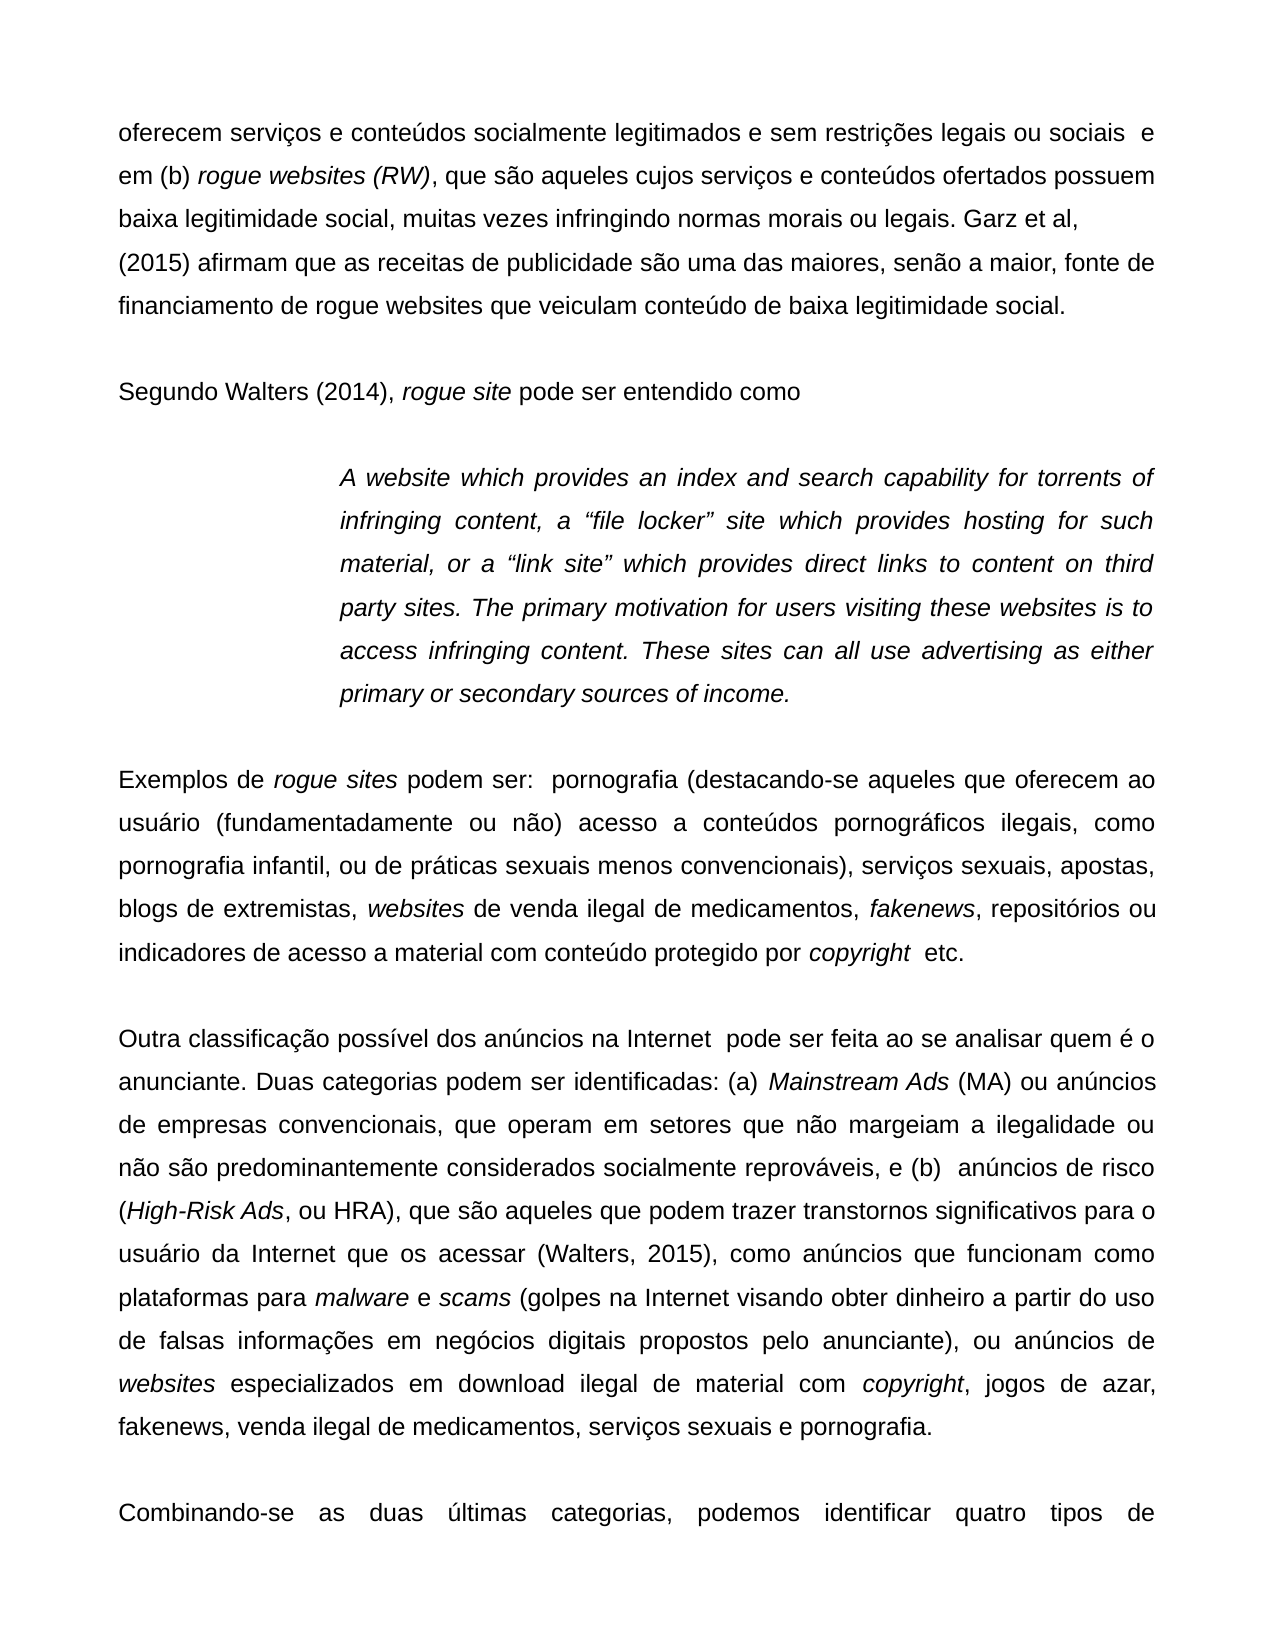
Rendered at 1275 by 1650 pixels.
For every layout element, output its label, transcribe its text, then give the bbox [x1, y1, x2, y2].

text A website which provides an index and search capability for torrents of infringing content, a “file locker” site which provides hosting for such material, or a “link site” which provides direct links to content on third party sites. The primary motivation for users visiting these websites is to access infringing content. These sites can all use advertising as either primary or secondary sources of income. [340, 463, 1157, 707]
text Segundo Walters (2014), rogue site pode ser entendido como [118, 377, 1157, 406]
text Outra classificação possível dos anúncios na Internet pode ser feita ao se analisar quem é o anunciante. Duas categorias podem ser identificadas: (a) Mainstream Ads (MA) ou anúncios de empresas convencionais, que operam em setores que não margeiam a ilegalidade ou não são predominantemente considerados socialmente reprováveis, e (b) anúncios de risco (High-Risk Ads, ou HRA), que são aqueles que podem trazer transtornos significativos para o usuário da Internet que os acessar (Walters, 2015), como anúncios que funcionam como plataformas para malware e scams (golpes na Internet visando obter dinheiro a partir do uso de falsas informações em negócios digitais propostos pelo anunciante), ou anúncios de websites especializados em download ilegal de material com copyright, jogos de azar, fakenews, venda ilegal de medicamentos, serviços sexuais e pornografia. [118, 1024, 1157, 1441]
text oferecem serviços e conteúdos socialmente legitimados e sem restrições legais ou sociais e em (b) rogue websites (RW), que são aqueles cujos serviços e conteúdos ofertados possuem baixa legitimidade social, muitas vezes infringindo normas morais ou legais. Garz et al, [118, 118, 1157, 233]
text Combinando-se as duas últimas categorias, podemos identificar quatro tipos de [118, 1498, 1157, 1527]
text Exemplos de rogue sites podem ser: pornografia (destacando-se aqueles que oferecem ao usuário (fundamentadamente ou não) acesso a conteúdos pornográficos ilegais, como pornografia infantil, ou de práticas sexuais menos convencionais), serviços sexuais, apostas, blogs de extremistas, websites de venda ilegal de medicamentos, fakenews, repositórios ou indicadores de acesso a material com conteúdo protegido por copyright etc. [118, 765, 1157, 966]
text (2015) afirmam que as receitas de publicidade são uma das maiores, senão a maior, fonte de financiamento de rogue websites que veiculam conteúdo de baixa legitimidade social. [118, 247, 1157, 319]
